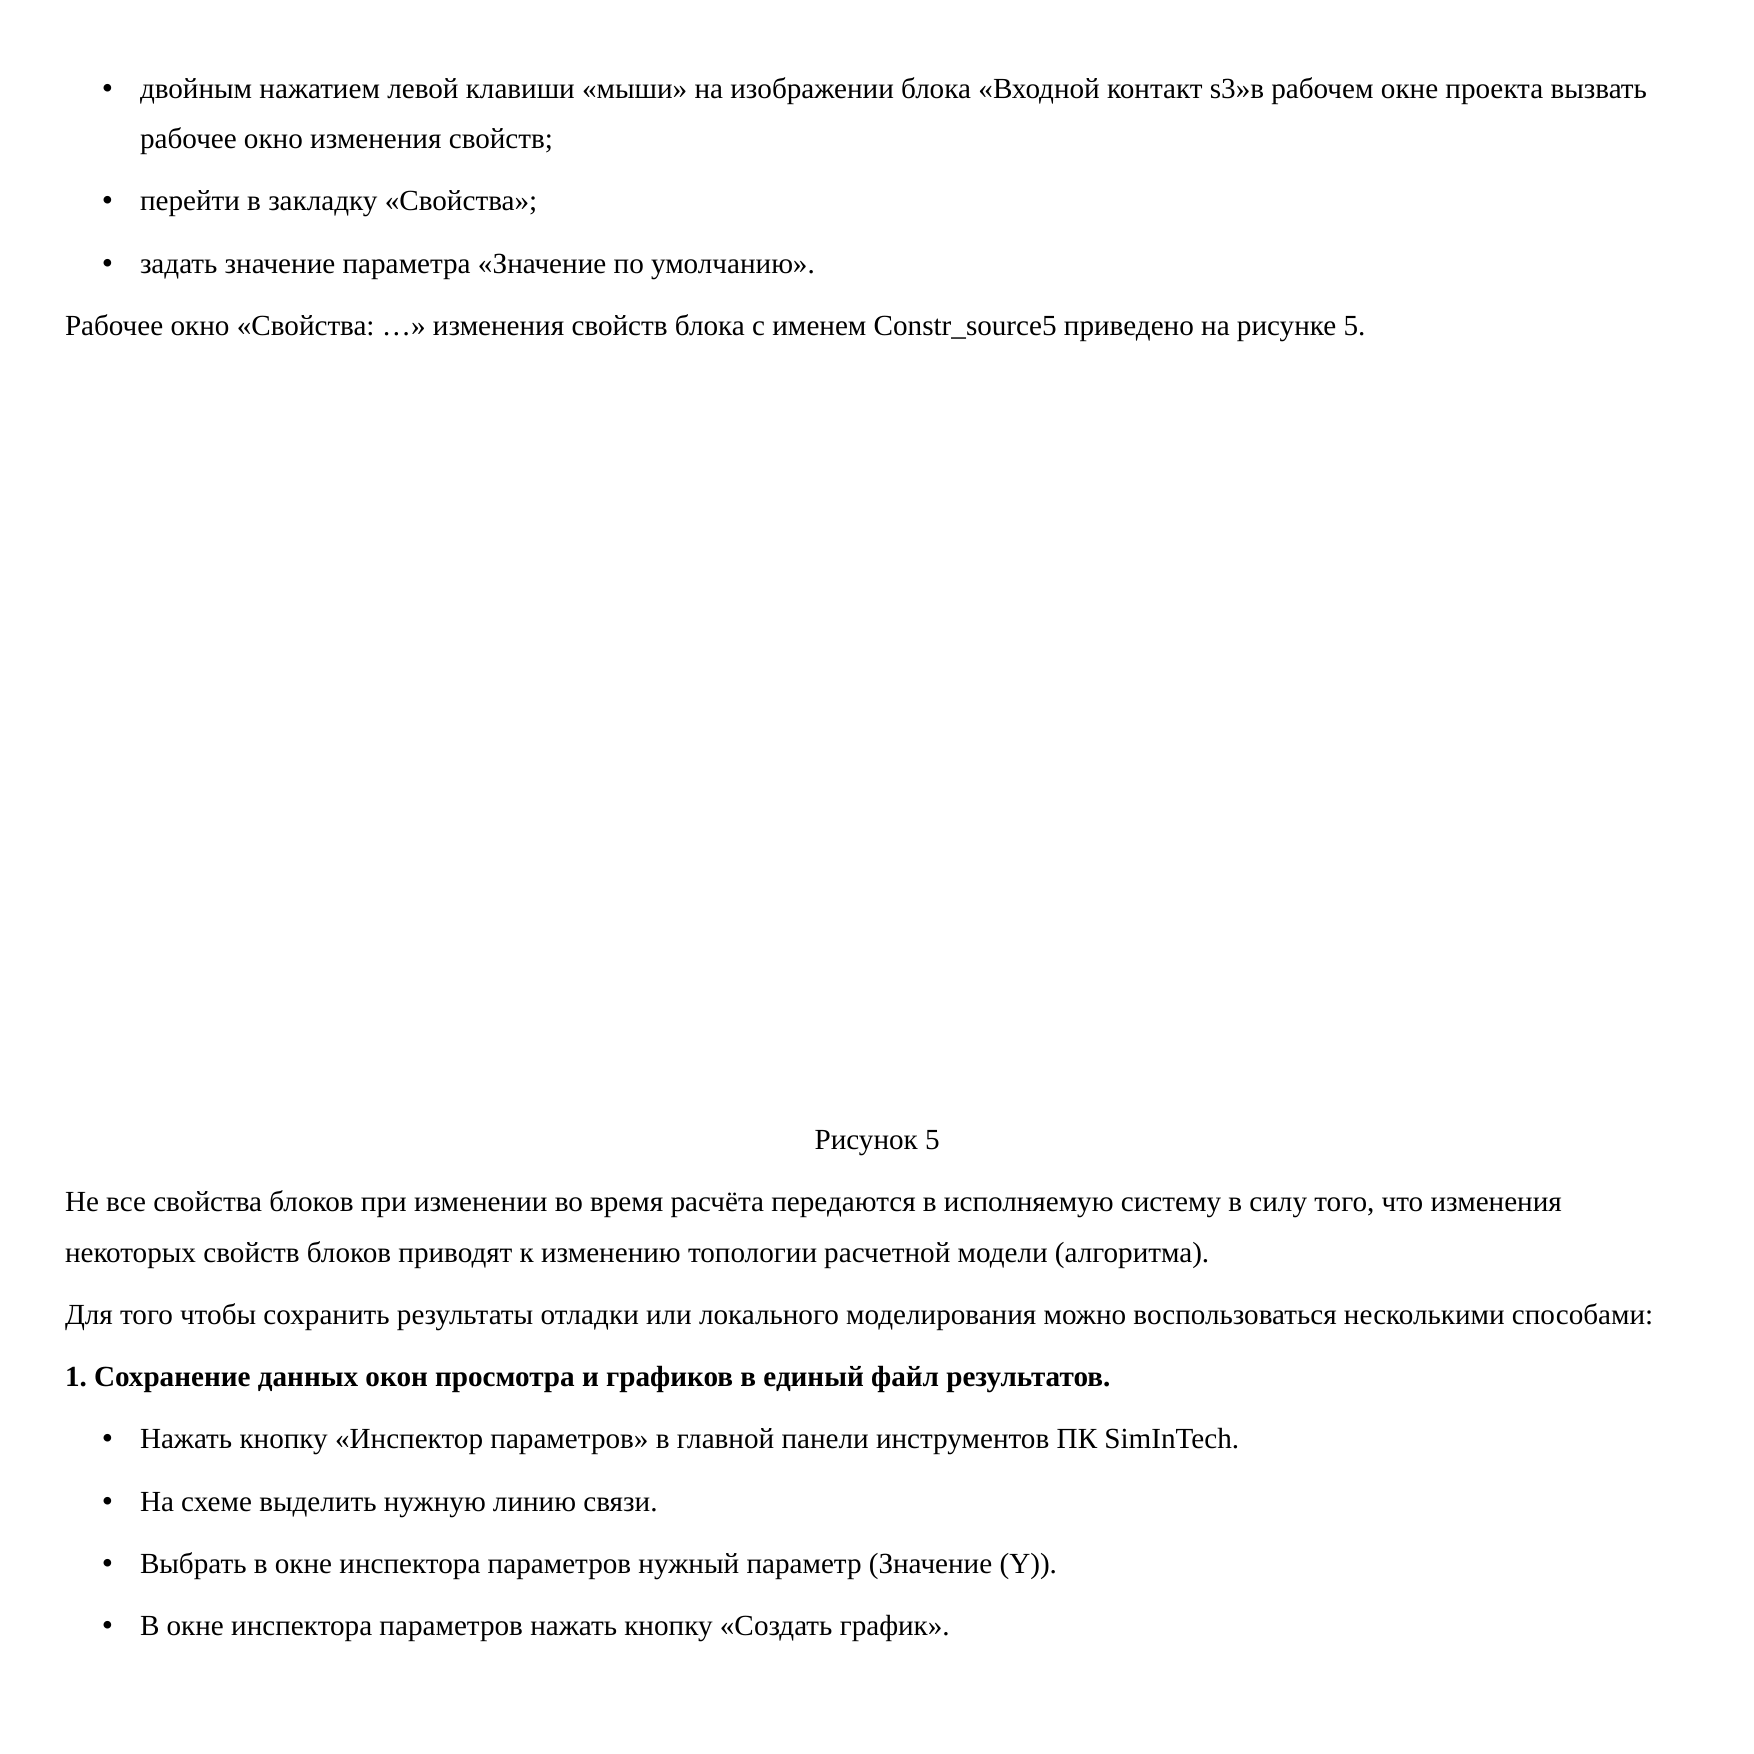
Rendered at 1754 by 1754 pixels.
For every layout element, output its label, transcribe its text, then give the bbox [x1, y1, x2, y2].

table_cell Для управления расчётным процессом в приборе пользователь может воспользоваться кнопками управления процессом в закладке «Отладка» рабочего окна «Инструменты автоматики», показаны на рисунке 1. Рисунок 1 Расшифровка действий, выполняемых при нажатии различных кнопок управления приведена в таблице 1. Таблица 1 После запуска расчетной модели на приборе сервера отладки необходимо определить конфигурацию загрузки. Пользователь может удалённо запустить конфигурацию загрузки, для этого в соответствии с рисунком 1 следует последовательно левой кнопкой «мыши» нажать на кнопки «Подключиться к прибору» и «Запустить конфигурацию». В итоге на сервере будет запущен диспетчер расчетных модулей с именем файла конфигурации загрузки, указанным в закладке «Настройки» (параметр «Имя конфигурации загрузки» в соответствии с рисунком 2), и начальным состоянием, указанным в закладке «Отладчик» (параметр «Имя состояния» в соответствии с рисунком 1). Если начального состояния с указанным пользователем именем не найдено, расчёт алгоритмов запускается с начальными условиями по умолчанию (соответствуют параметрам расчетной схемы). Для отображения данных на расчетной схеме (алгоритме) необходимо в рабочем окне «Инструменты автоматики»: 1) В закладке «Отладчик» указать адрес прибора (параметр «Параметры соединения (хост:порт)» в соответствии с рисунком 1); 2) В закладке «Отладчик» определить удаленный режим отладки (параметр «Удалённая» в соответствии с рисунком 1); 3) В закладке «Загрузки» в соответствии с таблицей загрузки выбрать имя требуемой расчетной схемы (алгоритма) для отображения (Scheme.prt в соответствии с рисунком 1); 4) В закладке «Загрузки» левой клавишей «мыши» нажать кнопку «Открыть выделенные» в соответствии с рисунком 2. Рисунок 2 5) Запустить проект на счёт нажатием кнопки «Пуск» в главной панели инструментов или нажатием клавиши F9. На схеме будут отображаться значения параметров, которые в данный момент существуют в приборе. В процессе отладки расчетной модели на приборе пользователь может изменять значения параметров блоков, входных и выходных сигналов и т.п. Например, предусмотрим учёт изменения параметров блока «Выход алгоритма». Для этого следует: двойным нажатием левой клавиши «мыши» в рабочем окне проекта на изображении соответствующего блока вызвать рабочее окно изменения свойств; перейти в закладку «Свойства»; выбрать значение «Да» параметра «Транслировать в исполнительную систему». На рисунке 3 представлено рабочее окно «Свойства» блока «Выход алгоритма» с именем ALG10. Рисунок 3 В этом случае значение на входе блока будет передаваться в исполнительную систему в постоянном режиме. Опция полезна для задания тестовых значений сигналов (например, для трансляции в исполнительную систему значений от расчетной модели). Для того, чтобы расчетная схема в SimInTech (ПК МВТУ-4) считала самостоятельно, в рабочем окне «Параметры расчёта» необходимо выбрать значение «Да» для параметра «Транслировать только входы и выходы» (показано на рисунке 4). Рисунок 4 В проектах пользователь может вместо блоков «Запись сигналов» и «Выход алгоритма» использовать блоки «Входной контакт s3» и «Выходной контакт s3», которые расположены в закладке «Источники» главного рабочего окна SimInTech (ПК МВТУ-4). Блоки «Входной контакт s3» и «Выходной контакт s3» позволяют задавать: входные и выходные сигналы расчетной модели (алгоритма) без привязки к базе сигналов проекта; сигналы нужной размерности и типа даже в случае, если такие сигналы отсутствуют в базе сигналов. Актуально при определении привязок к аппаратуре. Блок «Входной контакт s3» в своих свойствах имеет уникальный параметр «Значение по умолчанию», который пользователь может изменять в процессе расчёта. При этом значение параметра будет автоматически изменять значение сигнала в исполняемой среде, который задаётся блоком. Для изменения значения параметра необходимо: двойным нажатием левой клавиши «мыши» на изображении блока «Входной контакт s3»в рабочем окне проекта вызвать рабочее окно изменения свойств; перейти в закладку «Свойства»; задать значение параметра «Значение по умолчанию». Рабочее окно «Свойства: …» изменения свойств блока с именем Constr_source5 приведено на рисунке 5. Рисунок 5 Не все свойства блоков при изменении во время расчёта передаются в исполняемую систему в силу того, что изменения некоторых свойств блоков приводят к изменению топологии расчетной модели (алгоритма). Для того чтобы сохранить результаты отладки или локального моделирования можно воспользоваться несколькими способами: 1. Сохранение данных окон просмотра и графиков в единый файл результатов. Нажать кнопку «Инспектор параметров» в главной панели инструментов ПК SimInTech. На схеме выделить нужную линию связи. Выбрать в окне инспектора параметров нужный параметр (Значение (Y)). В окне инспектора параметров нажать кнопку «Создать график». Произвести моделирование (локальное или удалённое). В главной панели инструментов нажать кнопку «Менеджер данных» и в окне менеджера данных нажать кнопку «Сохранить конфигурацию», при этом указав в окне сохранения тип файла «Файлы с сохранёнными данными». Остановить моделирование, сохранить схему. При повторной загрузке в окне менеджера данных можно нажать на кнопку «Загрузить конфигурацию», при этом указав в окне сохранения тип файла «Файлы с сохранёнными данными» и выбрать ранее сохранённый файл с данными. При этом восстановится состояние графиков и окон просмотра на момент сохранения результатов моделирования. 2. Сохранение данных в файл таблицы или графический файл из окна графика Создайте график путём установки блока на схеме или согласно описанию выше. Нажмите по графику правой кнопкой мыши и выберите «Экспорт в файл» для сохранения результатов в графический файл или «Экспорт в текстовый файл» для сохранения данных графика в виде текстового файла в формате ASCII. 3. Создание объекта в менеджере данных для сохранения результатов сразу в таблицу в файле. Откройте окно менеджера данных, создайте там новую категорию путём нажатия кнопки «Добавить категорию». Выделите категорию и нажмите в окне менеджера данных кнопку «Архивация в файл». Перетащите параметр методом Drag&Drop из списка параметров в окне инспектора параметров в добавленный в менеджере данных объект «Архивация в файл». Щелкните двойным щелчком по добавленному объекту «Архивация в файл» и укажите там имя файла в который будет записываться таблица. [59, 59, 1695, 1653]
